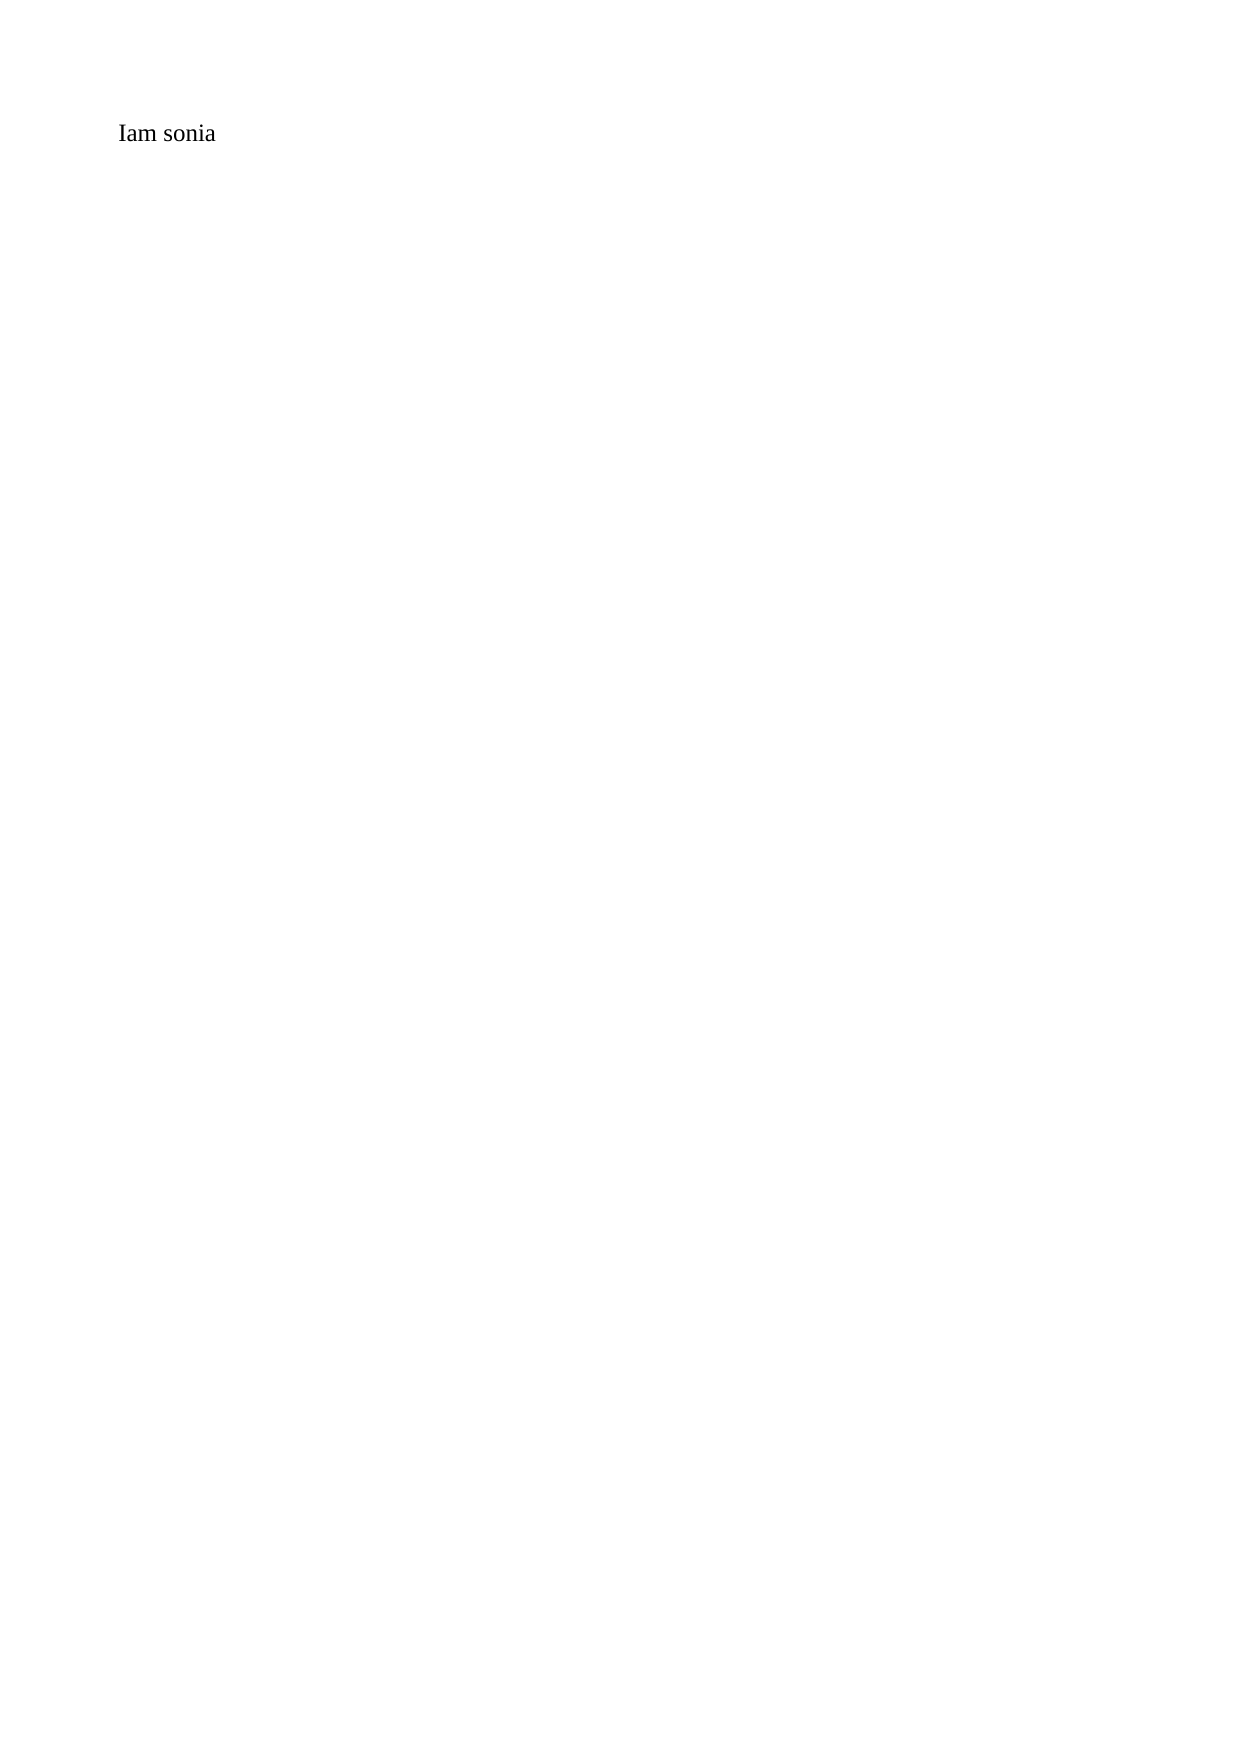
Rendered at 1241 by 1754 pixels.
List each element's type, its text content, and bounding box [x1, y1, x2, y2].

text Iam sonia [118, 118, 1122, 147]
